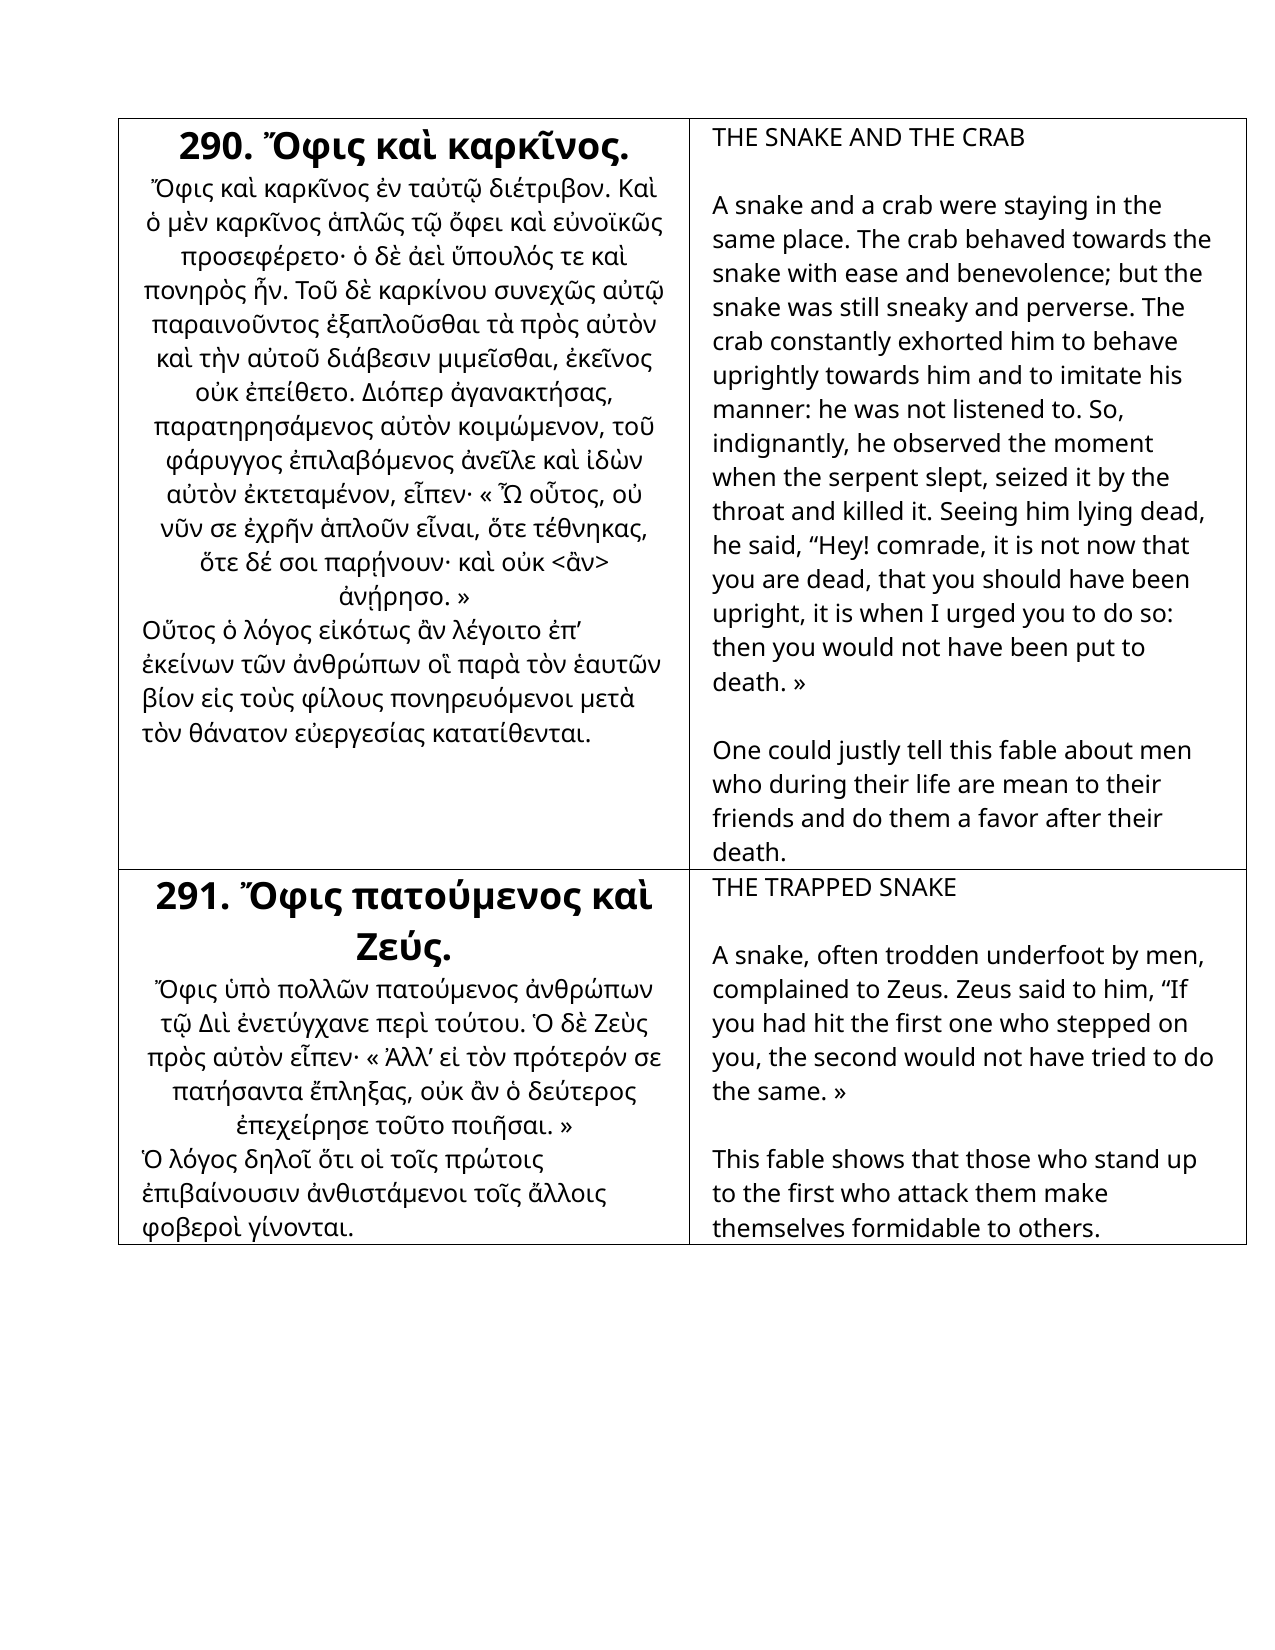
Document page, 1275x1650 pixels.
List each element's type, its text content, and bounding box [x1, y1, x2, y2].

table_cell THE SNAKE AND THE CRAB A snake and a crab were staying in the same place. The crab behaved towards the snake with ease and benevolence; but the snake was still sneaky and perverse. The crab constantly exhorted him to behave uprightly towards him and to imitate his manner: he was not listened to. So, indignantly, he observed the moment when the serpent slept, seized it by the throat and killed it. Seeing him lying dead, he said, “Hey! comrade, it is not now that you are dead, that you should have been upright, it is when I urged you to do so: then you would not have been put to death. » One could justly tell this fable about men who during their life are mean to their friends and do them a favor after their death. [690, 119, 1246, 868]
table_cell THE TRAPPED SNAKE A snake, often trodden underfoot by men, complained to Zeus. Zeus said to him, “If you had hit the first one who stepped on you, the second would not have tried to do the same. » This fable shows that those who stand up to the first who attack them make themselves formidable to others. [690, 870, 1246, 1244]
table_cell 291. Ὄφις πατούμενος καὶ Ζεύς. Ὄφις ὑπὸ πολλῶν πατούμενος ἀνθρώπων τῷ Διὶ ἐνετύγχανε περὶ τούτου. Ὁ δὲ Ζεὺς πρὸς αὐτὸν εἶπεν· « Ἀλλ’ εἰ τὸν πρότερόν σε πατήσαντα ἔπληξας, οὐκ ἂν ὁ δεύτερος ἐπεχείρησε τοῦτο ποιῆσαι. » Ὁ λόγος δηλοῖ ὅτι οἱ τοῖς πρώτοις ἐπιβαίνουσιν ἀνθιστάμενοι τοῖς ἄλλοις φοβεροὶ γίνονται. [119, 870, 689, 1244]
table_cell 290. Ὄφις καὶ καρκῖνος. Ὄφις καὶ καρκῖνος ἐν ταὐτῷ διέτριβον. Καὶ ὁ μὲν καρκῖνος ἁπλῶς τῷ ὄφει καὶ εὐνοϊκῶς προσεφέρετο· ὁ δὲ ἀεὶ ὕπουλός τε καὶ πονηρὸς ἦν. Τοῦ δὲ καρκίνου συνεχῶς αὐτῷ παραινοῦντος ἐξαπλοῦσθαι τὰ πρὸς αὐτὸν καὶ τὴν αὐτοῦ διάβεσιν μιμεῖσθαι, ἐκεῖνος οὐκ ἐπείθετο. Διόπερ ἀγανακτήσας, παρατηρησάμενος αὐτὸν κοιμώμενον, τοῦ φάρυγγος ἐπιλαβόμενος ἀνεῖλε καὶ ἰδὼν αὐτὸν ἐκτεταμένον, εἶπεν· « Ὦ οὗτος, οὐ νῦν σε ἐχρῆν ἁπλοῦν εἶναι, ὅτε τέθνηκας, ὅτε δέ σοι παρῄνουν· καὶ οὐκ <ἂν> ἀνῄρησο. » Οὕτος ὁ λόγος εἰκότως ἂν λέγοιτο ἐπ’ ἐκείνων τῶν ἀνθρώπων οἳ παρὰ τὸν ἑαυτῶν βίον εἰς τοὺς φίλους πονηρευόμενοι μετὰ τὸν θάνατον εὐεργεσίας κατατίθενται. [119, 119, 689, 868]
